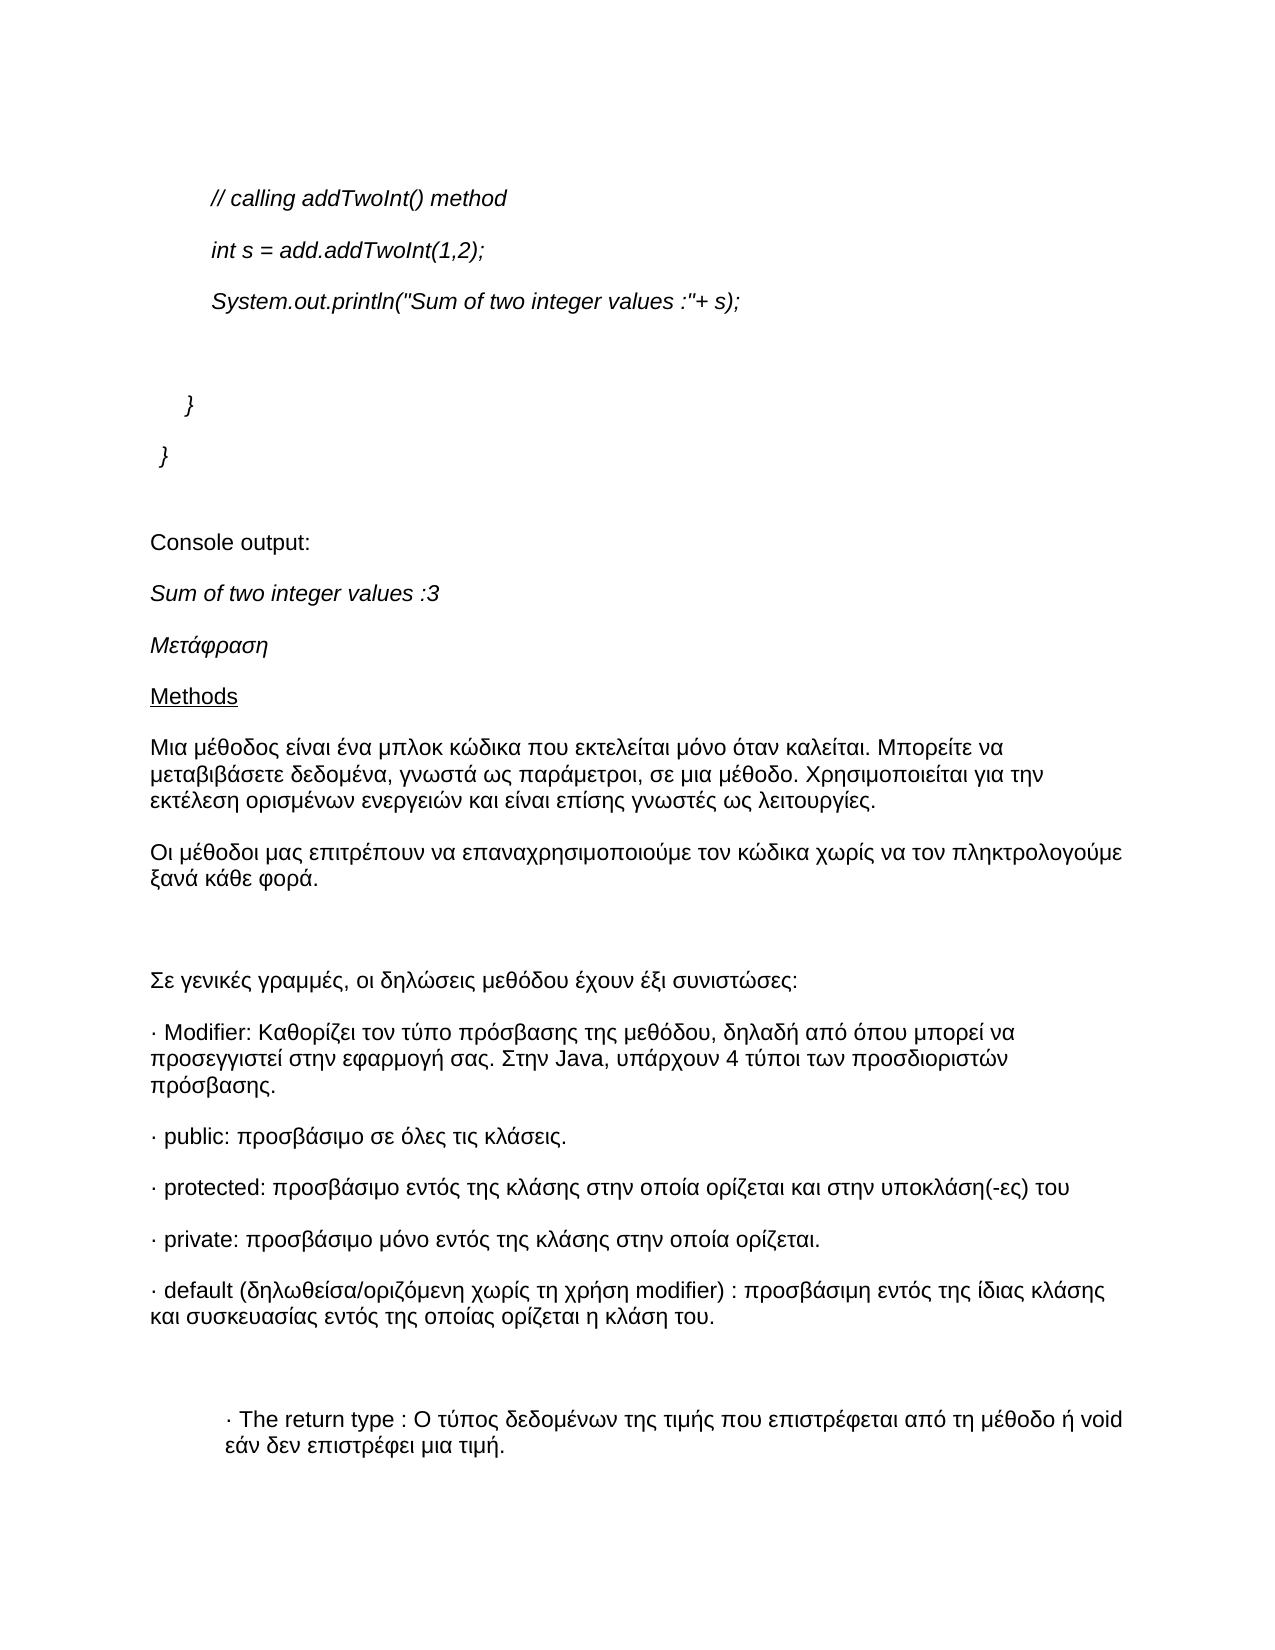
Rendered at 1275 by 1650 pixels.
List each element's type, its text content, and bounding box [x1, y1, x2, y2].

text · Modifier: Καθορίζει τον τύπο πρόσβασης της μεθόδου, δηλαδή από όπου μπορεί να προσεγγιστεί στην εφαρμογή σας. Στην Java, υπάρχουν 4 τύποι των προσδιοριστών πρόσβασης. [150, 1019, 1125, 1098]
text · public: προσβάσιμο σε όλες τις κλάσεις. [150, 1123, 1125, 1149]
text Sum of two integer values :3 [150, 580, 1125, 607]
text Methods [150, 683, 1125, 709]
text Οι μέθοδοι μας επιτρέπουν να επαναχρησιμοποιούμε τον κώδικα χωρίς να τον πληκτρολογούμε ξανά κάθε φορά. [150, 838, 1125, 891]
text · private: προσβάσιμο μόνο εντός της κλάσης στην οποία ορίζεται. [150, 1226, 1125, 1252]
text Console output: [150, 529, 1125, 555]
text · default (δηλωθείσα/οριζόμενη χωρίς τη χρήση modifier) : προσβάσιμη εντός της ίδιας κλάσης και συσκευασίας εντός της οποίας ορίζεται η κλάση του. [150, 1277, 1125, 1330]
text Μετάφραση [150, 632, 1125, 658]
table_header // calling addTwoInt() method int s = add.addTwoInt(1,2); System.out.println("Sum of two integer values :"+ s); } } [150, 150, 1125, 504]
text Μια μέθοδος είναι ένα μπλοκ κώδικα που εκτελείται μόνο όταν καλείται. Μπορείτε να μεταβιβάσετε δεδομένα, γνωστά ως παράμετροι, σε μια μέθοδο. Χρησιμοποιείται για την εκτέλεση ορισμένων ενεργειών και είναι επίσης γνωστές ως λειτουργίες. [150, 734, 1125, 813]
text · The return type : Ο τύπος δεδομένων της τιμής που επιστρέφεται από τη μέθοδο ή void εάν δεν επιστρέφει μια τιμή. [225, 1406, 1125, 1459]
text Σε γενικές γραμμές, οι δηλώσεις μεθόδου έχουν έξι συνιστώσες: [150, 967, 1125, 994]
text · protected: προσβάσιμο εντός της κλάσης στην οποία ορίζεται και στην υποκλάση(-ες) του [150, 1174, 1125, 1201]
